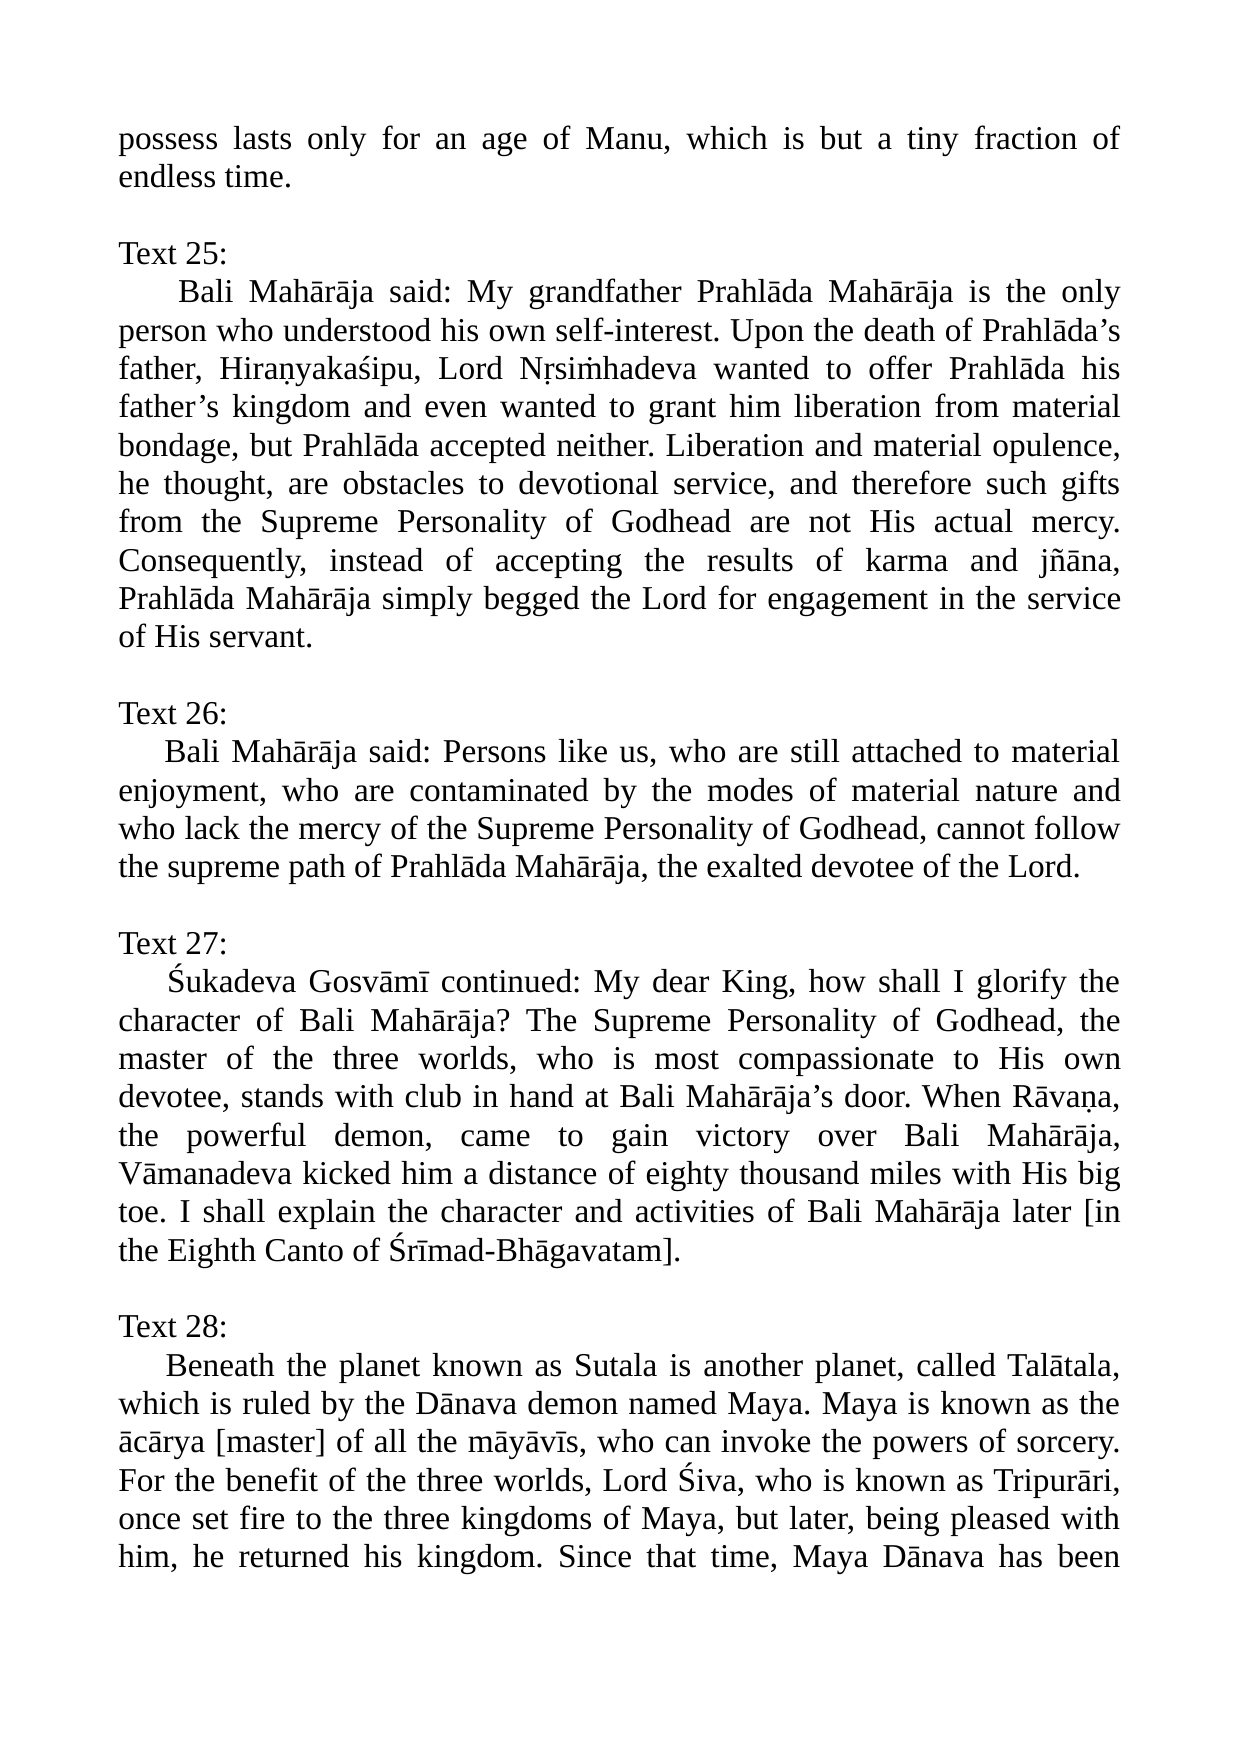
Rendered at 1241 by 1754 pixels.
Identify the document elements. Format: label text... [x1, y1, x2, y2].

text Text 27: [118, 923, 1122, 961]
text Bali Mahārāja said: Persons like us, who are still attached to material enjoyment, who are contaminated by the modes of material nature and who lack the mercy of the Supreme Personality of Godhead, cannot follow the supreme path of Prahlāda Mahārāja, the exalted devotee of the Lord. [118, 731, 1122, 885]
text Text 25: [118, 233, 1122, 271]
text Text 28: [118, 1306, 1122, 1345]
text Beneath the planet known as Sutala is another planet, called Talātala, which is ruled by the Dānava demon named Maya. Maya is known as the ācārya [master] of all the māyāvīs, who can invoke the powers of sorcery. For the benefit of the three worlds, Lord Śiva, who is known as Tripurāri, once set fire to the three kingdoms of Maya, but later, being pleased with him, he returned his kingdom. Since that time, Maya Dānava has been [118, 1345, 1122, 1575]
text Text 26: [118, 693, 1122, 731]
text Bali Mahārāja said: My grandfather Prahlāda Mahārāja is the only person who understood his own self-interest. Upon the death of Prahlāda’s father, Hiraṇyakaśipu, Lord Nṛsiṁhadeva wanted to offer Prahlāda his father’s kingdom and even wanted to grant him liberation from material bondage, but Prahlāda accepted neither. Liberation and material opulence, he thought, are obstacles to devotional service, and therefore such gifts from the Supreme Personality of Godhead are not His actual mercy. Consequently, instead of accepting the results of karma and jñāna, Prahlāda Mahārāja simply begged the Lord for engagement in the service of His servant. [118, 271, 1122, 655]
text possess lasts only for an age of Manu, which is but a tiny fraction of endless time. [118, 118, 1122, 195]
text Śukadeva Gosvāmī continued: My dear King, how shall I glorify the character of Bali Mahārāja? The Supreme Personality of Godhead, the master of the three worlds, who is most compassionate to His own devotee, stands with club in hand at Bali Mahārāja’s door. When Rāvaṇa, the powerful demon, came to gain victory over Bali Mahārāja, Vāmanadeva kicked him a distance of eighty thousand miles with His big toe. I shall explain the character and activities of Bali Mahārāja later [in the Eighth Canto of Śrīmad-Bhāgavatam]. [118, 961, 1122, 1268]
